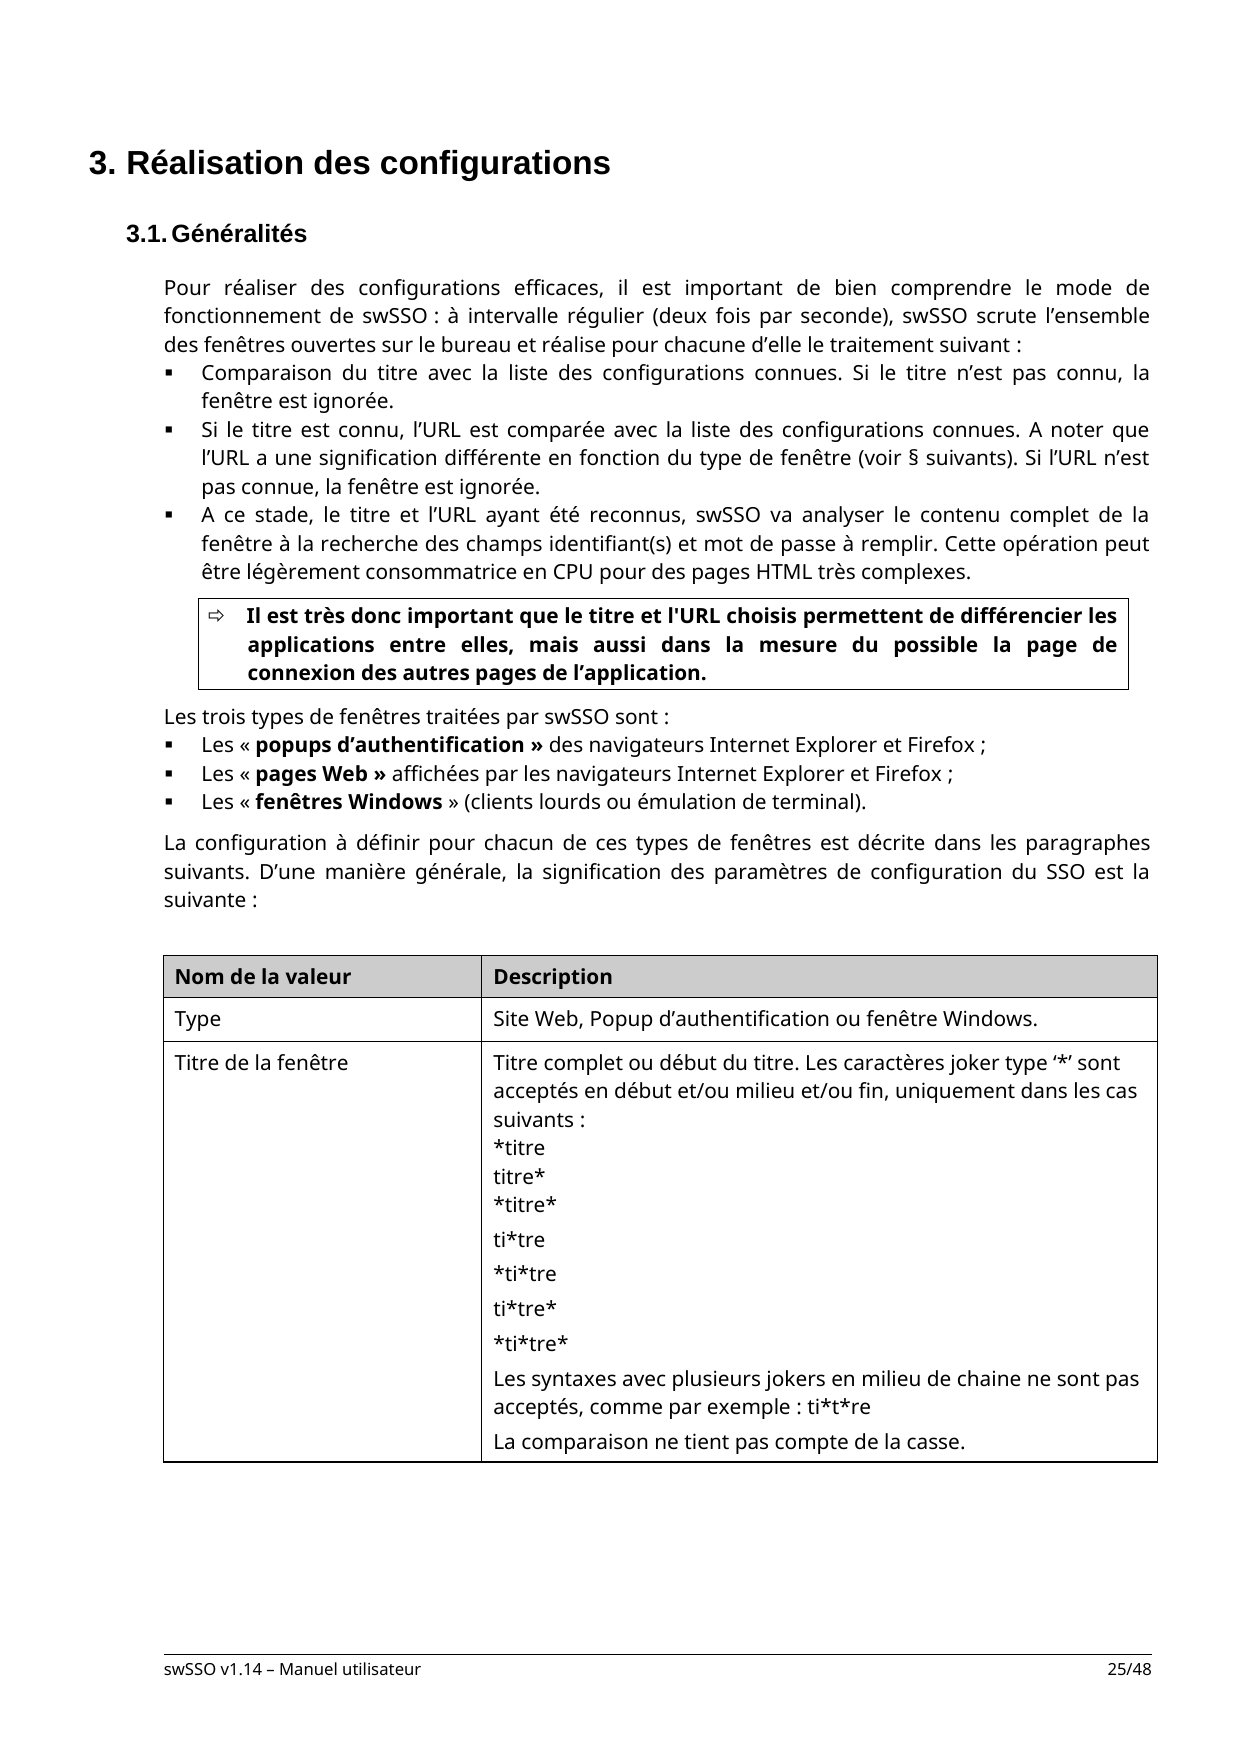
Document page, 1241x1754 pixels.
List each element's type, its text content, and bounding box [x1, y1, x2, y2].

table_cell Titre de la fenêtre [164, 1042, 481, 1461]
list Il est très donc important que le titre et l'URL choisis permettent de différencier les applications entre elles, mais aussi dans la mesure du possible la page de connexion des autres pages de l’application. [199, 599, 1128, 689]
list Les « popups d’authentification » des navigateurs Internet Explorer et Firefox ; [164, 731, 1152, 759]
list Si le titre est connu, l’URL est comparée avec la liste des configurations connues. A noter que l’URL a une signification différente en fonction du type de fenêtre (voir § suivants). Si l’URL n’est pas connue, la fenêtre est ignorée. [164, 415, 1152, 500]
list Les « pages Web » affichées par les navigateurs Internet Explorer et Firefox ; [164, 759, 1152, 787]
text Les trois types de fenêtres traitées par swSSO sont : [164, 702, 1152, 731]
subtitle Réalisation des configurations [89, 143, 1152, 182]
table_cell Type [164, 998, 481, 1041]
list Les « fenêtres Windows » (clients lourds ou émulation de terminal). [164, 787, 1152, 816]
list A ce stade, le titre et l’URL ayant été reconnus, swSSO va analyser le contenu complet de la fenêtre à la recherche des champs identifiant(s) et mot de passe à remplir. Cette opération peut être légèrement consommatrice en CPU pour des pages HTML très complexes. [164, 500, 1152, 586]
text La configuration à définir pour chacun de ces types de fenêtres est décrite dans les paragraphes suivants. D’une manière générale, la signification des paramètres de configuration du SSO est la suivante : [164, 828, 1152, 914]
table_cell Site Web, Popup d’authentification ou fenêtre Windows. [482, 998, 1157, 1041]
text Pour réaliser des configurations efficaces, il est important de bien comprendre le mode de fonctionnement de swSSO : à intervalle régulier (deux fois par seconde), swSSO scrute l’ensemble des fenêtres ouvertes sur le bureau et réalise pour chacune d’elle le traitement suivant : [164, 273, 1152, 358]
subtitle Généralités [126, 219, 1152, 248]
table_header Nom de la valeur [164, 956, 481, 997]
table_header Description [482, 956, 1157, 997]
table_cell Titre complet ou début du titre. Les caractères joker type ‘*’ sont acceptés en début et/ou milieu et/ou fin, uniquement dans les cas suivants : *titre titre* *titre* ti*tre *ti*tre ti*tre* *ti*tre* Les syntaxes avec plusieurs jokers en milieu de chaine ne sont pas acceptés, comme par exemple : ti*t*re La comparaison ne tient pas compte de la casse. [482, 1042, 1157, 1461]
list Comparaison du titre avec la liste des configurations connues. Si le titre n’est pas connu, la fenêtre est ignorée. [164, 358, 1152, 415]
